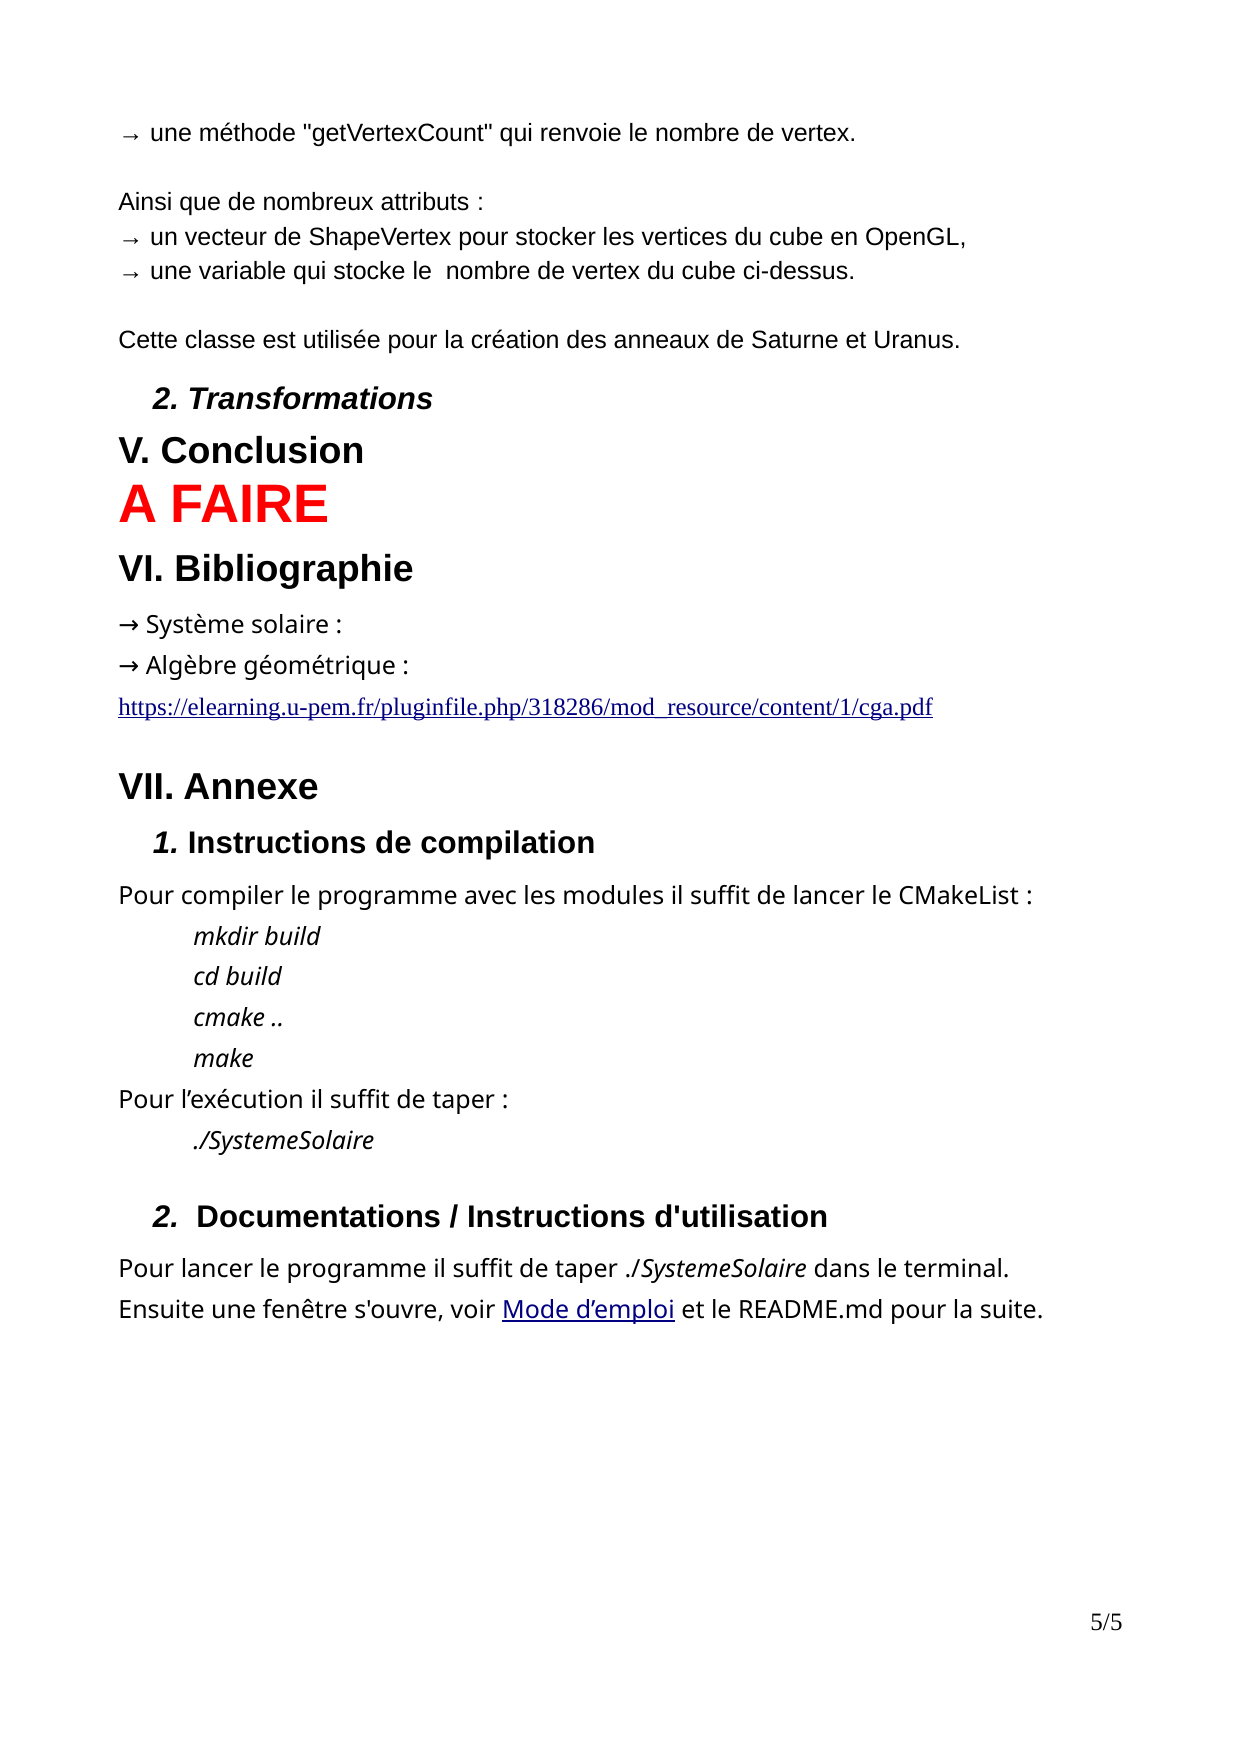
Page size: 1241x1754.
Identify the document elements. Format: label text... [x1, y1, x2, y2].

subtitle VII. Annexe [118, 764, 1122, 807]
text Ainsi que de nombreux attributs : [118, 187, 1122, 216]
text https://elearning.u-pem.fr/pluginfile.php/318286/mod_resource/content/1/cga.pdf [118, 688, 1122, 723]
text → Algèbre géométrique : [118, 648, 1122, 682]
subtitle VI. Bibliographie [118, 547, 1122, 590]
text Cette classe est utilisée pour la création des anneaux de Saturne et Uranus. [118, 325, 1122, 354]
text make [118, 1041, 1122, 1075]
text Ensuite une fenêtre s'ouvre, voir Mode d’emploi et le README.md pour la suite. [118, 1292, 1122, 1326]
text ./SystemeSolaire [118, 1122, 1122, 1156]
text A FAIRE [118, 472, 1122, 534]
subtitle 1. Instructions de compilation [118, 824, 1122, 860]
subtitle V. Conclusion [118, 429, 1122, 472]
text → Système solaire : [118, 607, 1122, 641]
text Pour lancer le programme il suffit de taper ./SystemeSolaire dans le terminal. [118, 1251, 1122, 1285]
subtitle 2. Transformations [118, 380, 1122, 416]
text → une méthode "getVertexCount" qui renvoie le nombre de vertex. [118, 118, 1122, 147]
text Pour l’exécution il suffit de taper : [118, 1081, 1122, 1116]
text Pour compiler le programme avec les modules il suffit de lancer le CMakeList : [118, 877, 1122, 911]
text cmake .. [118, 1000, 1122, 1034]
text cd build [118, 959, 1122, 993]
text → une variable qui stocke le nombre de vertex du cube ci-dessus. [118, 256, 1122, 285]
text mkdir build [118, 918, 1122, 952]
text → un vecteur de ShapeVertex pour stocker les vertices du cube en OpenGL, [118, 222, 1122, 250]
subtitle 2. Documentations / Instructions d'utilisation [118, 1198, 1122, 1233]
